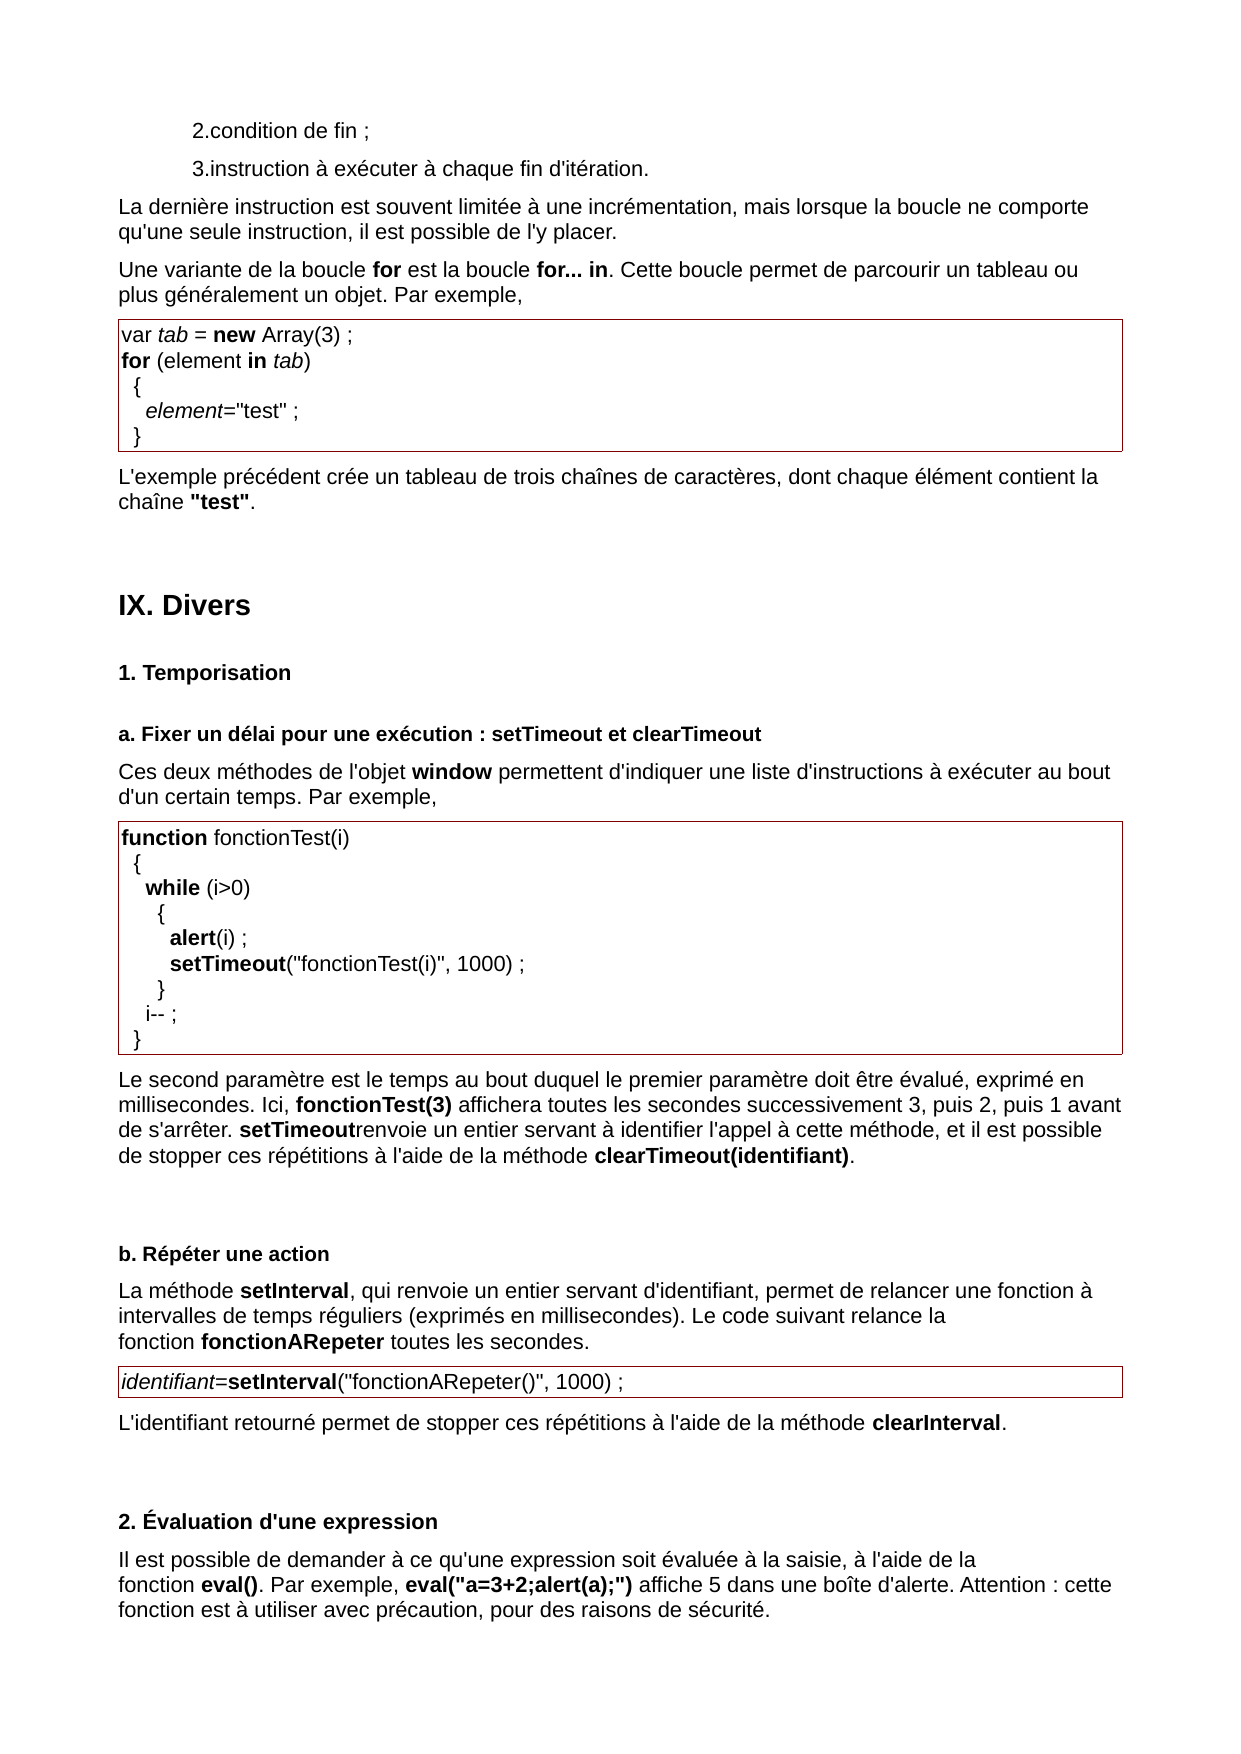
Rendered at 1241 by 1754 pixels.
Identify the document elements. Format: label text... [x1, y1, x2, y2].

text Il est possible de demander à ce qu'une expression soit évaluée à la saisie, à l'aide de la fonction eval(). Par exemple, eval("a=3+2;alert(a);") affiche 5 dans une boîte d'alerte. Attention : cette fonction est à utiliser avec précaution, pour des raisons de sécurité. [118, 1547, 1122, 1622]
subtitle a. Fixer un délai pour une exécution : setTimeout et clearTimeout [118, 722, 1122, 746]
list instruction à exécuter à chaque fin d'itération. [118, 156, 1122, 181]
text Le second paramètre est le temps au bout duquel le premier paramètre doit être évalué, exprimé en millisecondes. Ici, fonctionTest(3) affichera toutes les secondes successivement 3, puis 2, puis 1 avant de s'arrêter. setTimeoutrenvoie un entier servant à identifier l'appel à cette méthode, et il est possible de stopper ces répétitions à l'aide de la méthode clearTimeout(identifiant). [118, 1067, 1122, 1168]
text identifiant=setInterval("fonctionARepeter()", 1000) ; [119, 1367, 1122, 1397]
subtitle 1. Temporisation [118, 659, 1122, 684]
text La dernière instruction est souvent limitée à une incrémentation, mais lorsque la boucle ne comporte qu'une seule instruction, il est possible de l'y placer. [118, 193, 1122, 244]
subtitle 2. Évaluation d'une expression [118, 1509, 1122, 1534]
text L'exemple précédent crée un tableau de trois chaînes de caractères, dont chaque élément contient la chaîne "test". [118, 464, 1122, 514]
text function fonctionTest(i) { while (i>0) { alert(i) ; setTimeout("fonctionTest(i)", 1000) ; } i-- ; } [119, 822, 1122, 1054]
text L'identifiant retourné permet de stopper ces répétitions à l'aide de la méthode clearInterval. [118, 1410, 1122, 1435]
subtitle b. Répéter une action [118, 1242, 1122, 1266]
list condition de fin ; [118, 118, 1122, 143]
text Une variante de la boucle for est la boucle for... in. Cette boucle permet de parcourir un tableau ou plus généralement un objet. Par exemple, [118, 256, 1122, 307]
text La méthode setInterval, qui renvoie un entier servant d'identifiant, permet de relancer une fonction à intervalles de temps réguliers (exprimés en millisecondes). Le code suivant relance la fonction fonctionARepeter toutes les secondes. [118, 1278, 1122, 1354]
text Ces deux méthodes de l'objet window permettent d'indiquer une liste d'instructions à exécuter au bout d'un certain temps. Par exemple, [118, 758, 1122, 809]
text var tab = new Array(3) ; for (element in tab) { element="test" ; } [119, 320, 1122, 451]
subtitle IX. Divers [118, 588, 1122, 622]
